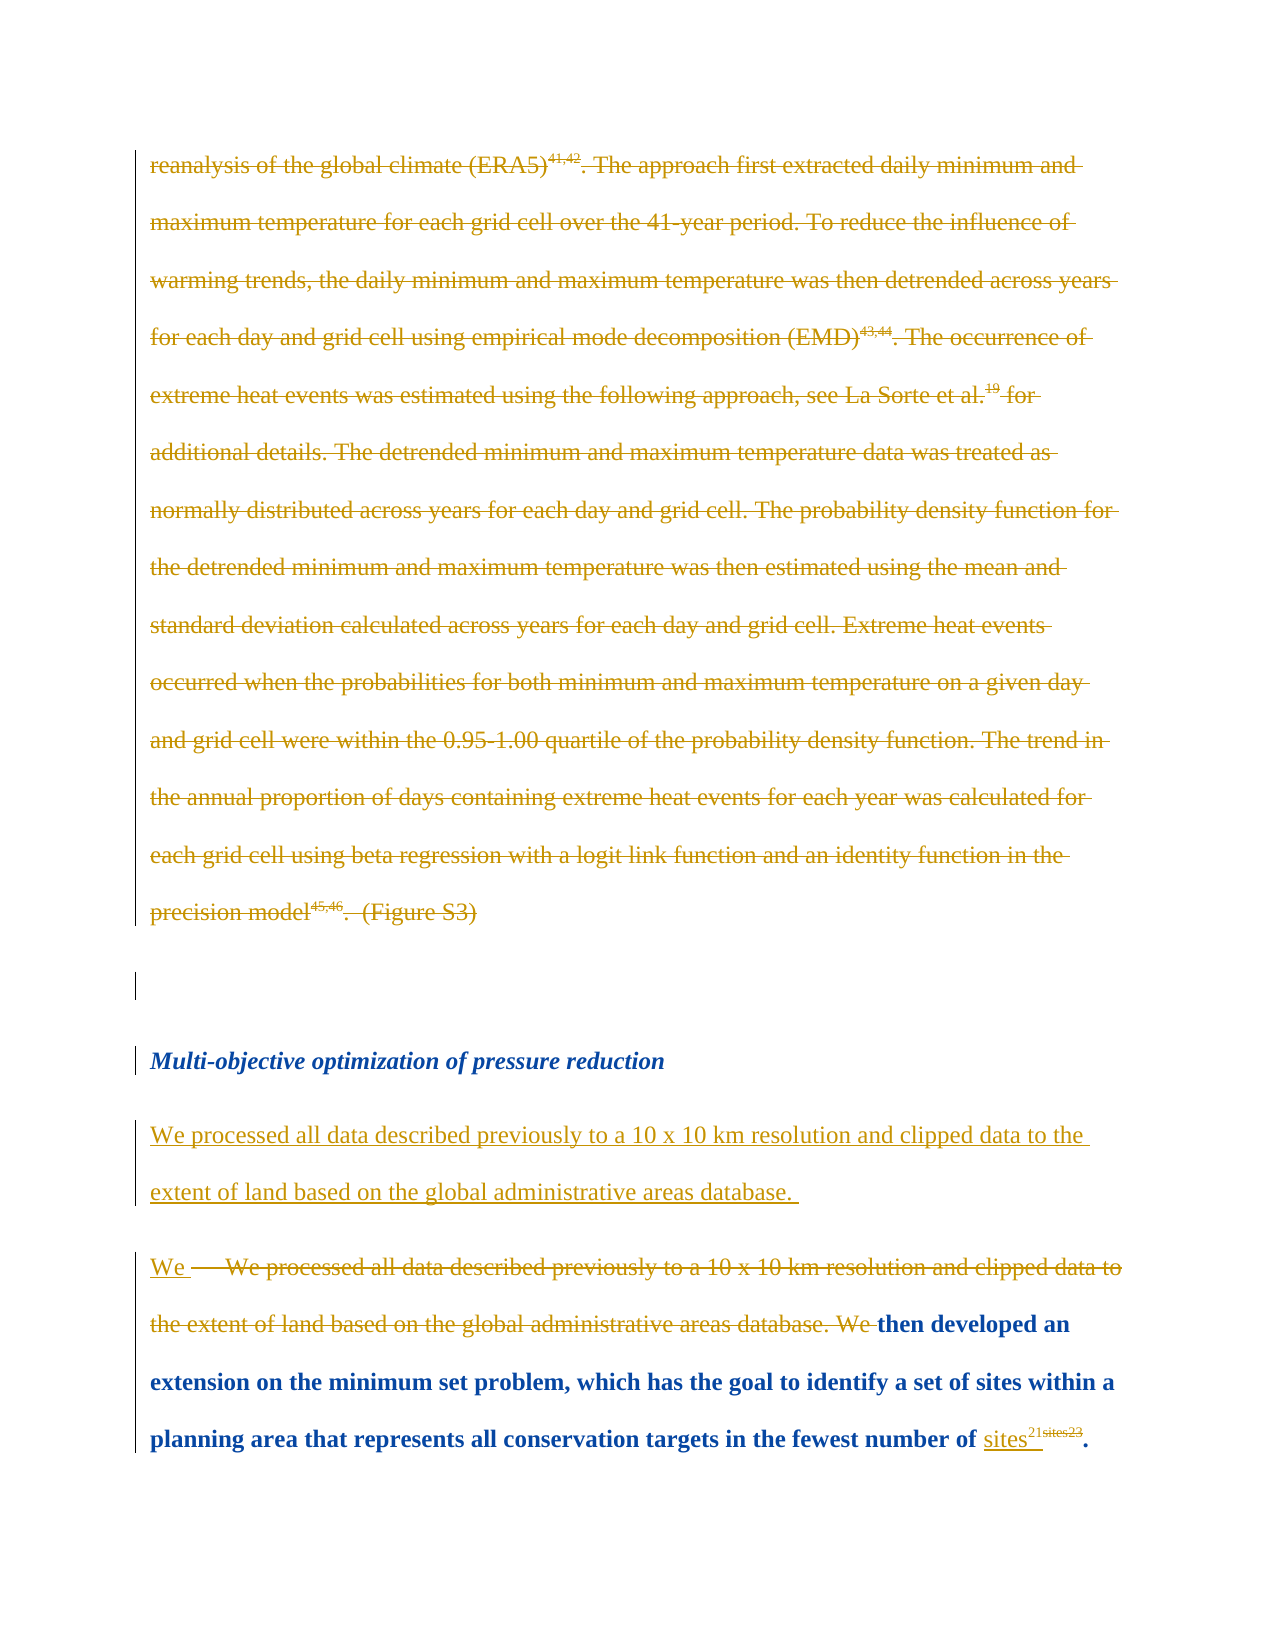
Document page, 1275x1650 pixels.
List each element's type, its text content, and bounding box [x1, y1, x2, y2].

text Multi-objective optimization of pressure reduction [150, 1046, 1125, 1074]
text We processed all data described previously to a 10 x 10 km resolution and clipped data to the extent of land based on the global administrative areas database. [150, 1120, 1125, 1206]
text We then developed an extension on the minimum set problem, which has the goal to identify a set of sites within a planning area that represents all conservation targets in the fewest number of sites21. Instead of including one objective we expanded the formulation to include multiple objectives in the problem formulation. We used a hierarchical or lexicographic approach that assigns a priority to each objective, and optimizes for the objectives in decreasing priority order. At each step, it finds the best solution for the current objective, but only from among those that would not degrade the solution quality for higher-priority objectives. We considered up to three objectives in our prioritization scenarios, i) governance risk, ii) land-use risk, and iii) climate risk. To compare different scenarios, we calculated solutions for each unique objective combination (n = 15), as well as one where we use a constant objective function as the base scenario, as the order of the hierarchy can influence the results. [150, 1252, 1125, 1453]
